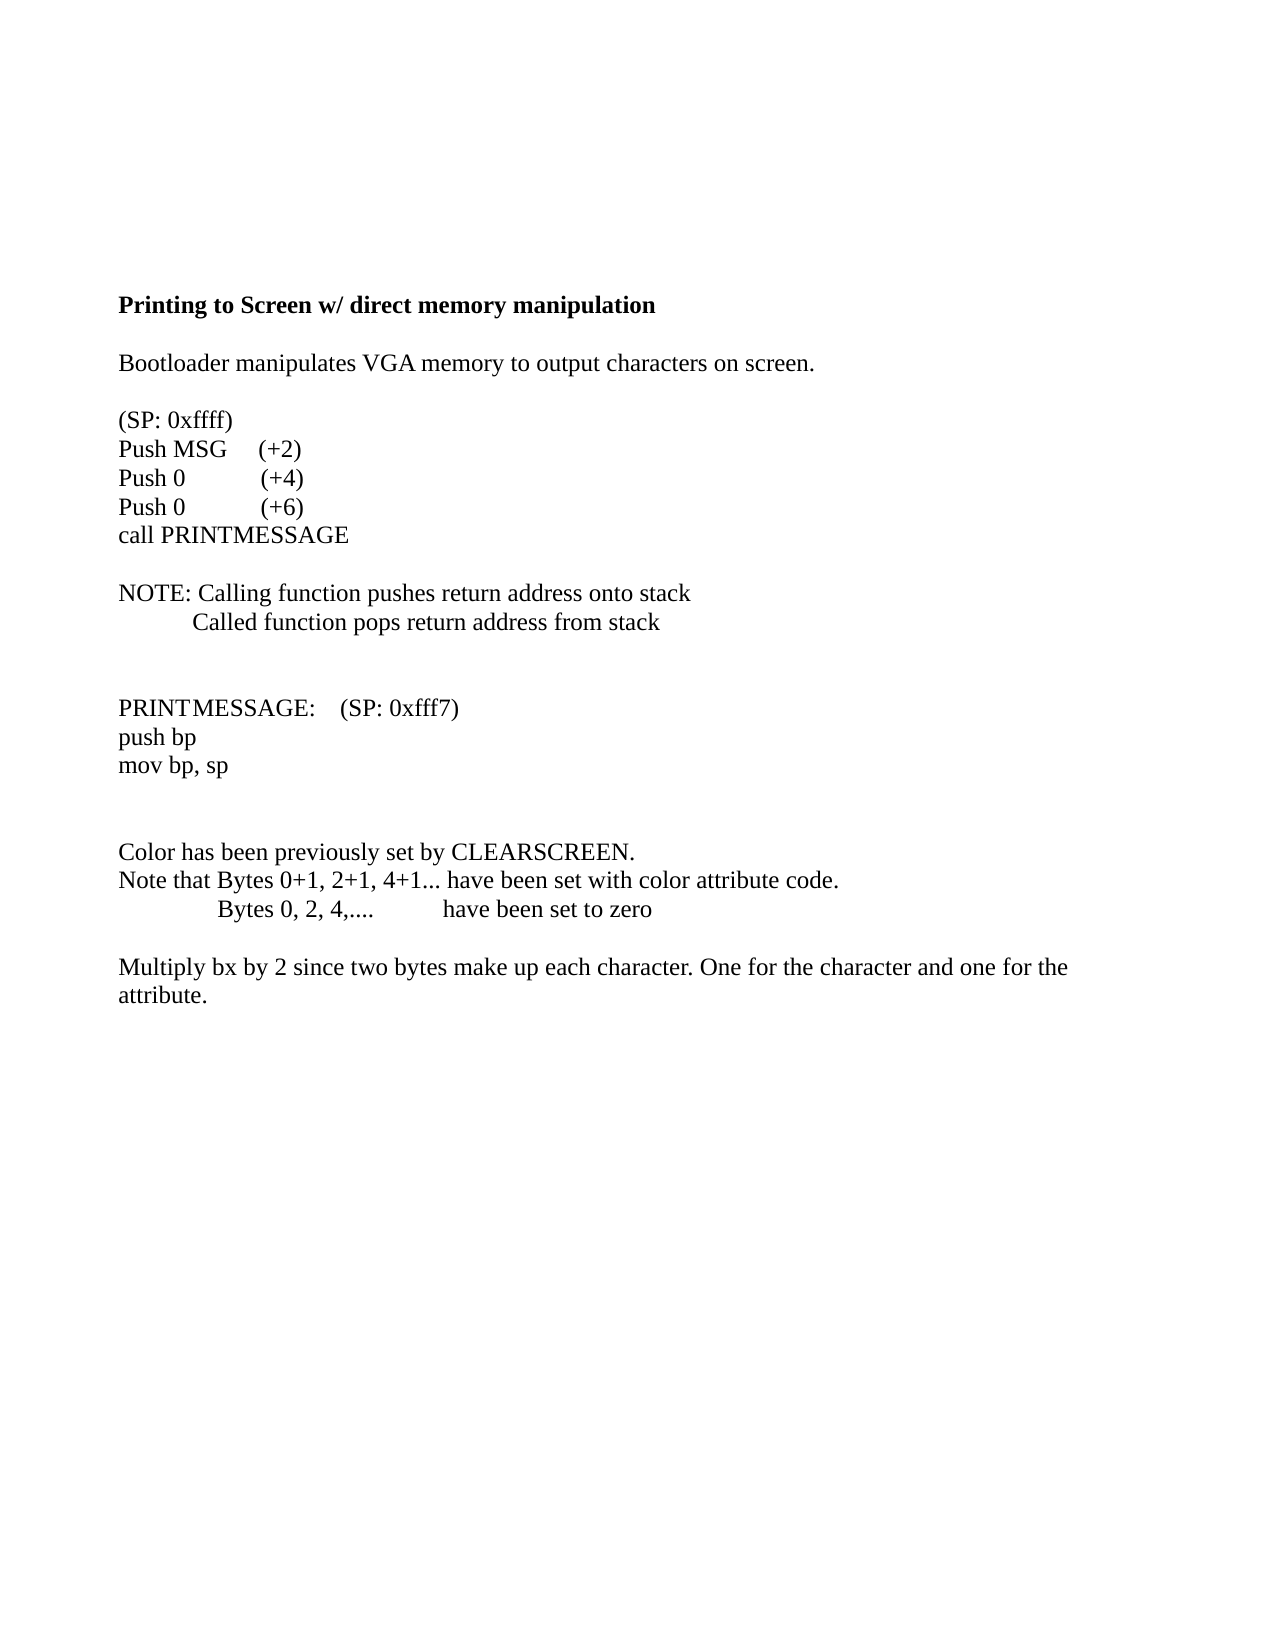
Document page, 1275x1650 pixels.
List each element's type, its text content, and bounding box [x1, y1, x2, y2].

text call PRINTMESSAGE [118, 521, 1157, 549]
text Push MSG (+2) [118, 434, 1157, 463]
text NOTE: Calling function pushes return address onto stack [118, 578, 1157, 607]
text Called function pops return address from stack [118, 607, 1157, 636]
text (SP: 0xffff) [118, 406, 1157, 434]
text push bp [118, 722, 1157, 751]
text Bytes 0, 2, 4,.... have been set to zero [118, 894, 1157, 923]
text Push 0 (+6) [118, 492, 1157, 521]
text PRINT MESSAGE: (SP: 0xfff7) [118, 693, 1157, 722]
text Multiply bx by 2 since two bytes make up each character. One for the character and one for the attribute. [118, 952, 1157, 1009]
text Note that Bytes 0+1, 2+1, 4+1... have been set with color attribute code. [118, 866, 1157, 894]
text Color has been previously set by CLEARSCREEN. [118, 837, 1157, 866]
text Printing to Screen w/ direct memory manipulation [118, 291, 1157, 319]
text Push 0 (+4) [118, 463, 1157, 492]
text mov bp, sp [118, 751, 1157, 779]
text Bootloader manipulates VGA memory to output characters on screen. [118, 348, 1157, 377]
